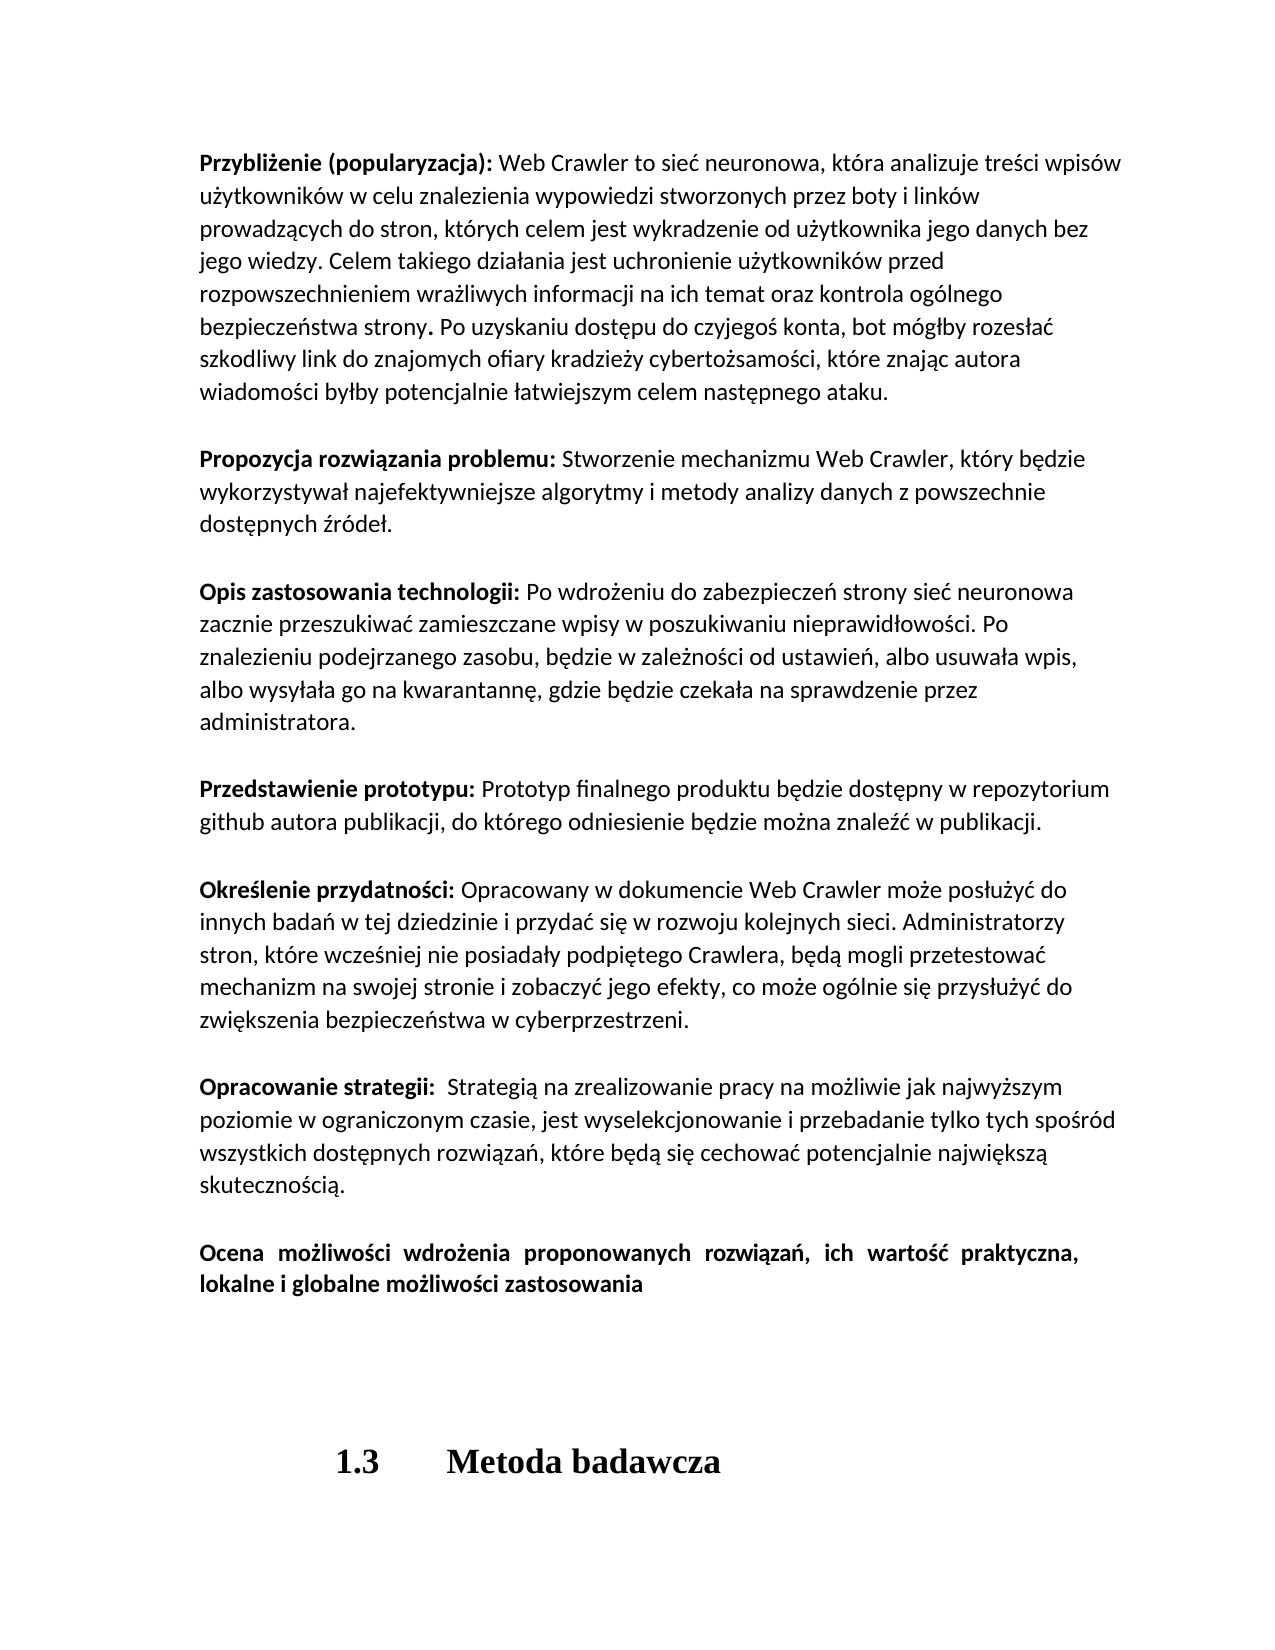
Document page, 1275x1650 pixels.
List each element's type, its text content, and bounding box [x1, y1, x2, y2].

text Określenie przydatności: Opracowany w dokumencie Web Crawler może posłużyć do innych badań w tej dziedzinie i przydać się w rozwoju kolejnych sieci. Administratorzy stron, które wcześniej nie posiadały podpiętego Crawlera, będą mogli przetestować mechanizm na swojej stronie i zobaczyć jego efekty, co może ogólnie się przysłużyć do zwiększenia bezpieczeństwa w cyberprzestrzeni. [199, 874, 1127, 1035]
text Propozycja rozwiązania problemu: Stworzenie mechanizmu Web Crawler, który będzie wykorzystywał najefektywniejsze algorytmy i metody analizy danych z powszechnie dostępnych źródeł. [199, 443, 1127, 539]
text Przybliżenie (popularyzacja): Web Crawler to sieć neuronowa, która analizuje treści wpisów użytkowników w celu znalezienia wypowiedzi stworzonych przez boty i linków prowadzących do stron, których celem jest wykradzenie od użytkownika jego danych bez jego wiedzy. Celem takiego działania jest uchronienie użytkowników przed rozpowszechnieniem wrażliwych informacji na ich temat oraz kontrola ogólnego bezpieczeństwa strony. Po uzyskaniu dostępu do czyjegoś konta, bot mógłby rozesłać szkodliwy link do znajomych ofiary kradzieży cybertożsamości, które znając autora wiadomości byłby potencjalnie łatwiejszym celem następnego ataku. [199, 148, 1127, 406]
text Opracowanie strategii: Strategią na zrealizowanie pracy na możliwie jak najwyższym poziomie w ograniczonym czasie, jest wyselekcjonowanie i przebadanie tylko tych spośród wszystkich dostępnych rozwiązań, które będą się cechować potencjalnie największą skutecznością. [199, 1071, 1127, 1200]
text Przedstawienie prototypu: Prototyp finalnego produktu będzie dostępny w repozytorium github autora publikacji, do którego odniesienie będzie można znaleźć w publikacji. [199, 774, 1127, 837]
subtitle Metoda badawcza [335, 1440, 1127, 1481]
text Opis zastosowania technologii: Po wdrożeniu do zabezpieczeń strony sieć neuronowa zacznie przeszukiwać zamieszczane wpisy w poszukiwaniu nieprawidłowości. Po znalezieniu podejrzanego zasobu, będzie w zależności od ustawień, albo usuwała wpis, albo wysyłała go na kwarantannę, gdzie będzie czekała na sprawdzenie przez administratora. [199, 576, 1127, 737]
text Ocena możliwości wdrożenia proponowanych rozwiązań, ich wartość praktyczna, lokalne i globalne możliwości zastosowania [199, 1237, 1079, 1299]
